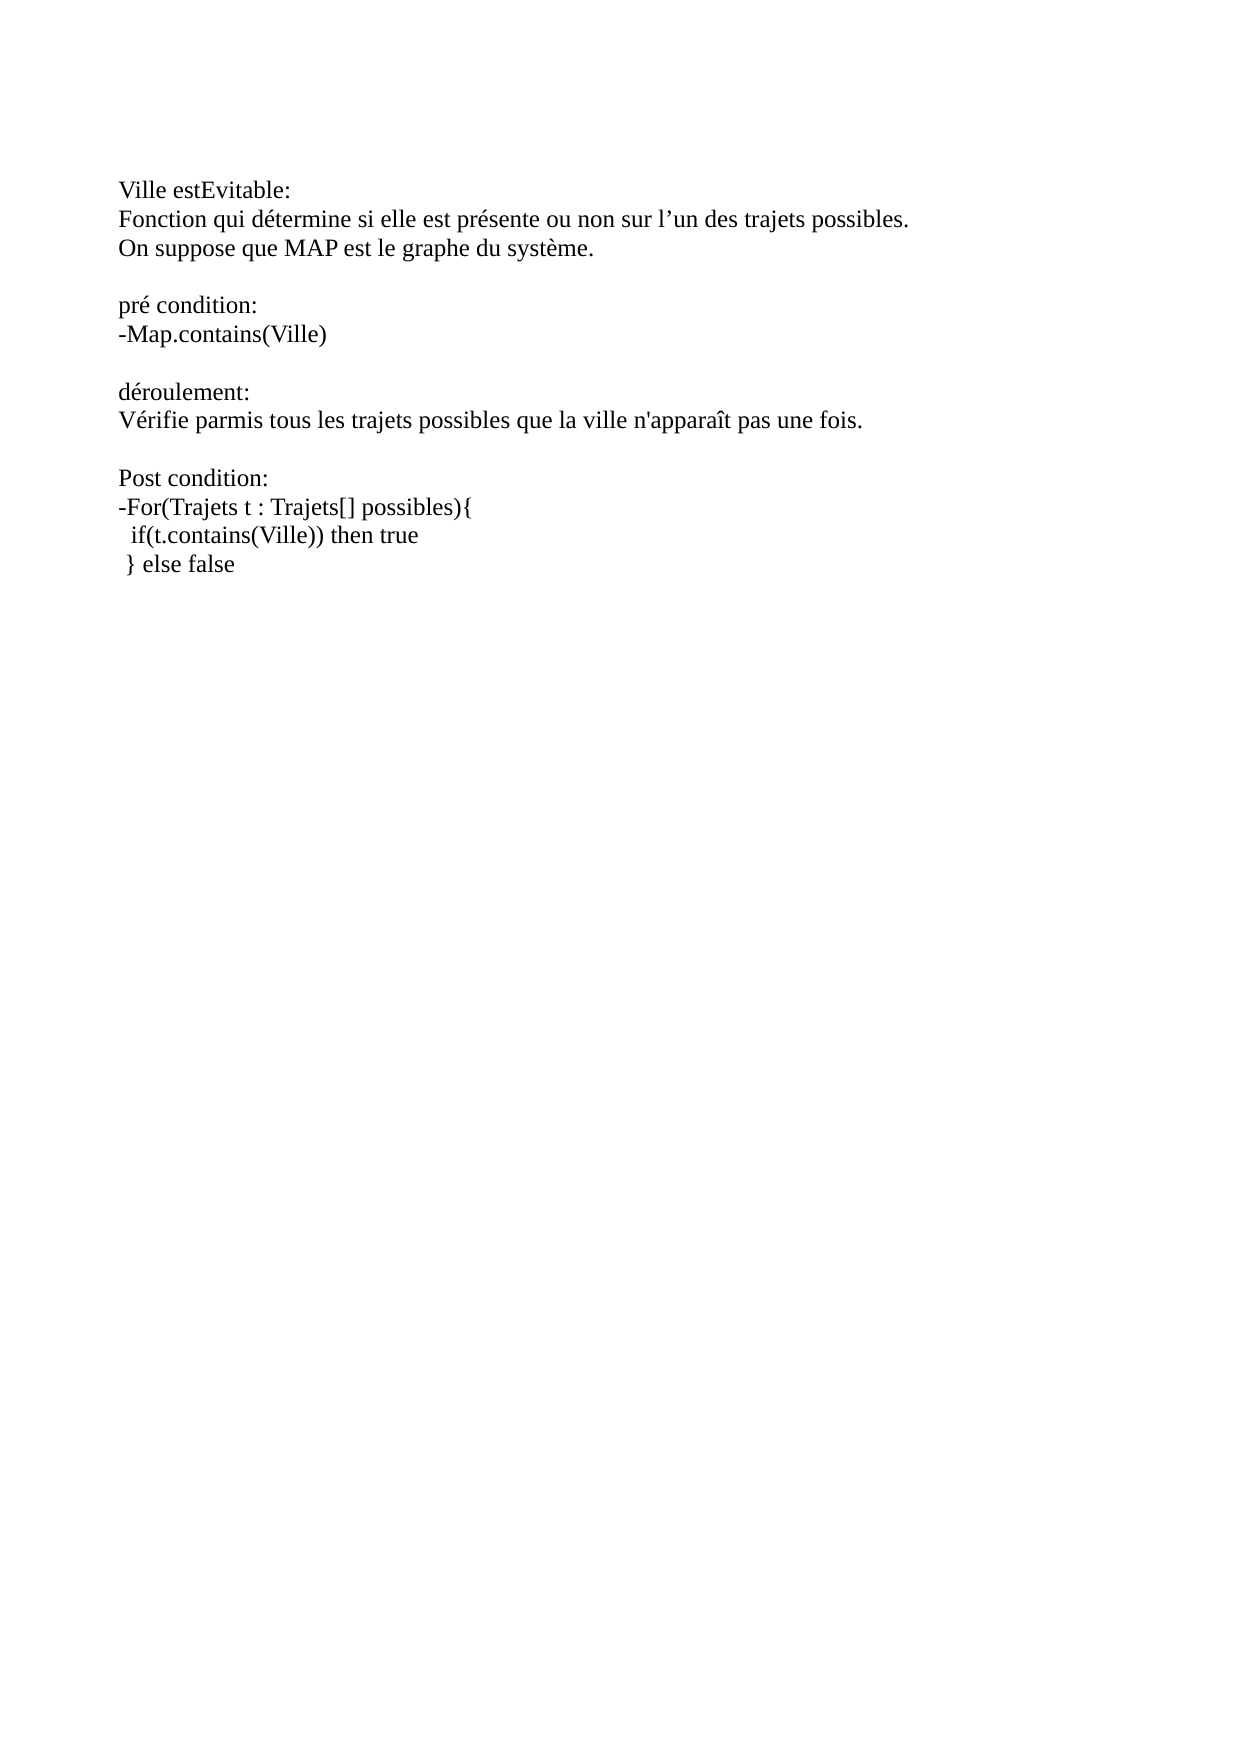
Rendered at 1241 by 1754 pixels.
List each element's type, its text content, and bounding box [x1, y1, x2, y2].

text Ville estEvitable: Fonction qui détermine si elle est présente ou non sur l’un des trajets possibles. On suppose que MAP est le graphe du système. pré condition: -Map.contains(Ville) déroulement: Vérifie parmis tous les trajets possibles que la ville n'apparaît pas une fois. Post condition: -For(Trajets t : Trajets[] possibles){ if(t.contains(Ville)) then true } else false [118, 147, 1122, 693]
